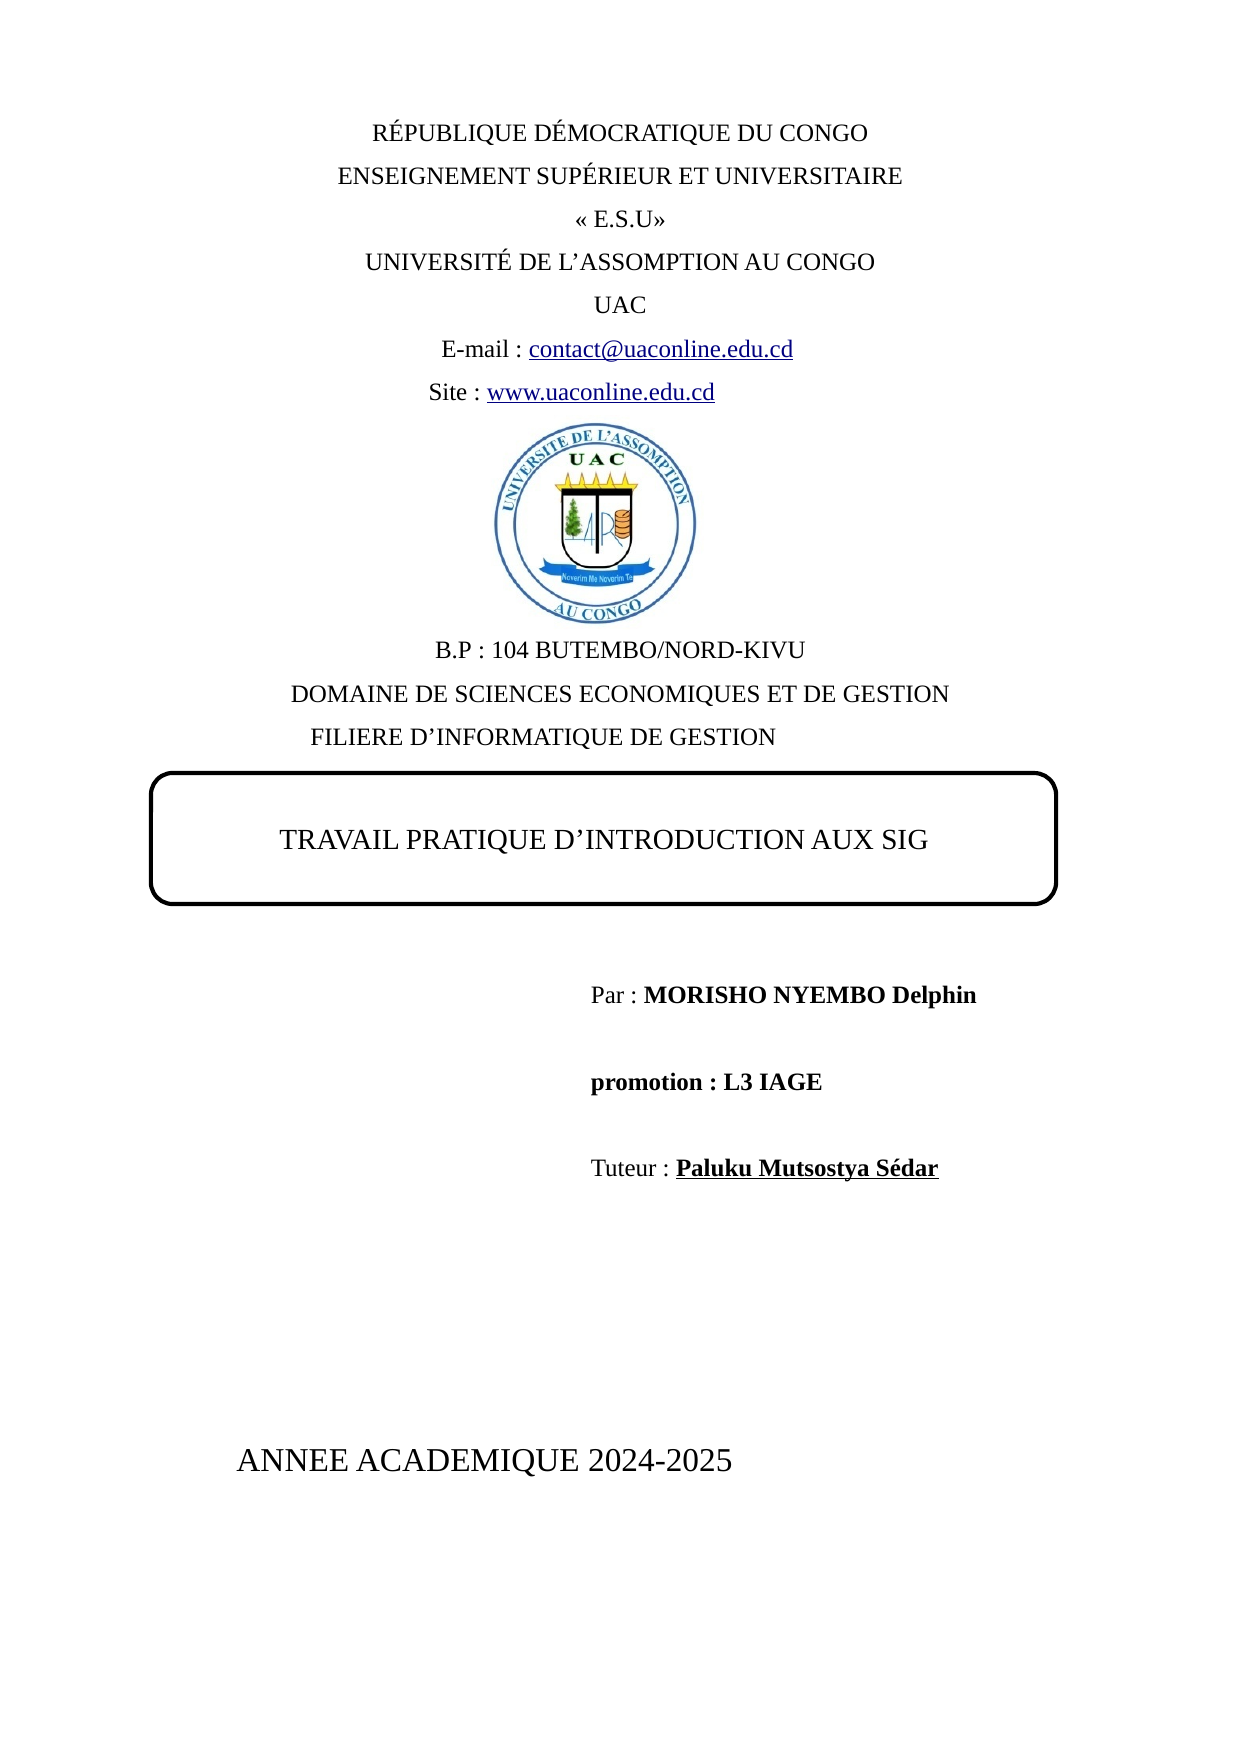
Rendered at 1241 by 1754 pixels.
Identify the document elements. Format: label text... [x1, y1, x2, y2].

text UNIVERSITÉ DE L’ASSOMPTION AU CONGO [118, 247, 1122, 276]
text B.P : 104 BUTEMBO/NORD-KIVU [118, 636, 1122, 664]
text TRAVAIL PRATIQUE D’INTRODUCTION AUX SIG [172, 822, 1035, 855]
text Tuteur : Paluku Mutsostya Sédar [118, 1153, 1122, 1182]
text Par : MORISHO NYEMBO Delphin [118, 981, 1122, 1009]
text ANNEE ACADEMIQUE 2024-2025 [118, 1441, 1122, 1479]
text Site : www.uaconline.edu.cd [118, 377, 1122, 406]
text DOMAINE DE SCIENCES ECONOMIQUES ET DE GESTION [118, 679, 1122, 707]
picture [490, 415, 705, 631]
text RÉPUBLIQUE DÉMOCRATIQUE DU CONGO [118, 118, 1122, 147]
text promotion : L3 IAGE [591, 1067, 1152, 1096]
text « E.S.U» [118, 204, 1122, 233]
text UAC [118, 291, 1122, 319]
text ENSEIGNEMENT SUPÉRIEUR ET UNIVERSITAIRE [118, 161, 1122, 190]
text E-mail : contact@uaconline.edu.cd [118, 334, 1122, 362]
text FILIERE D’INFORMATIQUE DE GESTION [118, 722, 1122, 751]
